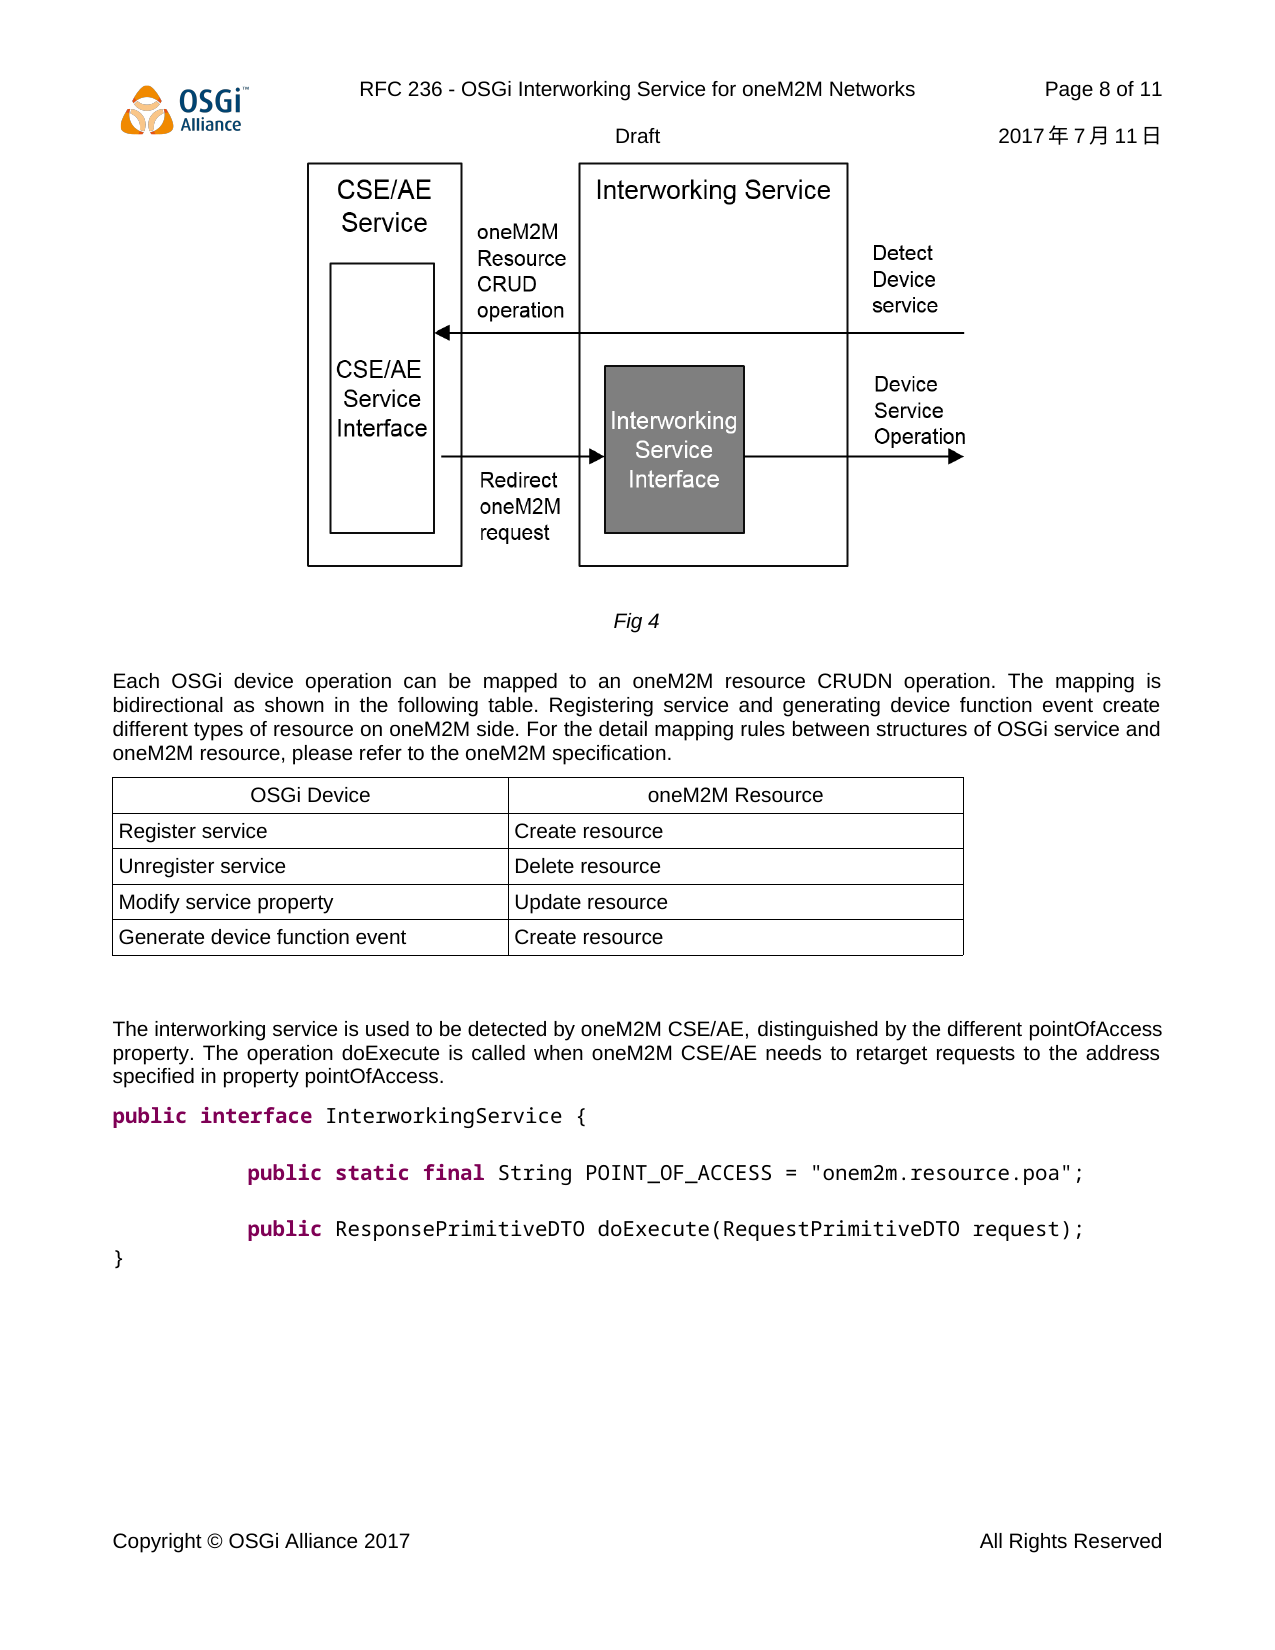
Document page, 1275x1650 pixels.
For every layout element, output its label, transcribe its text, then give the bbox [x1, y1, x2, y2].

picture [303, 158, 972, 572]
table_header OSGi Device [113, 778, 508, 813]
table_cell Create resource [509, 814, 963, 848]
table_cell Create resource [509, 920, 963, 955]
table_cell Register service [113, 814, 508, 848]
table_cell Generate device function event [113, 920, 508, 955]
table_cell Delete resource [509, 849, 963, 884]
picture [113, 78, 257, 142]
text Each OSGi device operation can be mapped to an oneM2M resource CRUDN operation. The mapping is bidirectional as shown in the following table. Registering service and generating device function event create different types of resource on oneM2M side. For the detail mapping rules between structures of OSGi service and oneM2M resource, please refer to the oneM2M specification. [112, 669, 1162, 765]
table_cell Update resource [509, 885, 963, 919]
text Fig 4 [112, 608, 1162, 632]
table_cell Unregister service [113, 849, 508, 884]
text public interface InterworkingService { [112, 1101, 1162, 1129]
text } [112, 1243, 1162, 1271]
text public static final String POINT_OF_ACCESS = "onem2m.resource.poa"; [112, 1158, 1162, 1186]
table_header oneM2M Resource [509, 778, 963, 813]
text The interworking service is used to be detected by oneM2M CSE/AE, distinguished by the different pointOfAccess property. The operation doExecute is called when oneM2M CSE/AE needs to retarget requests to the address specified in property pointOfAccess. [112, 1016, 1162, 1088]
text public ResponsePrimitiveDTO doExecute(RequestPrimitiveDTO request); [112, 1214, 1162, 1243]
table_cell Modify service property [113, 885, 508, 919]
